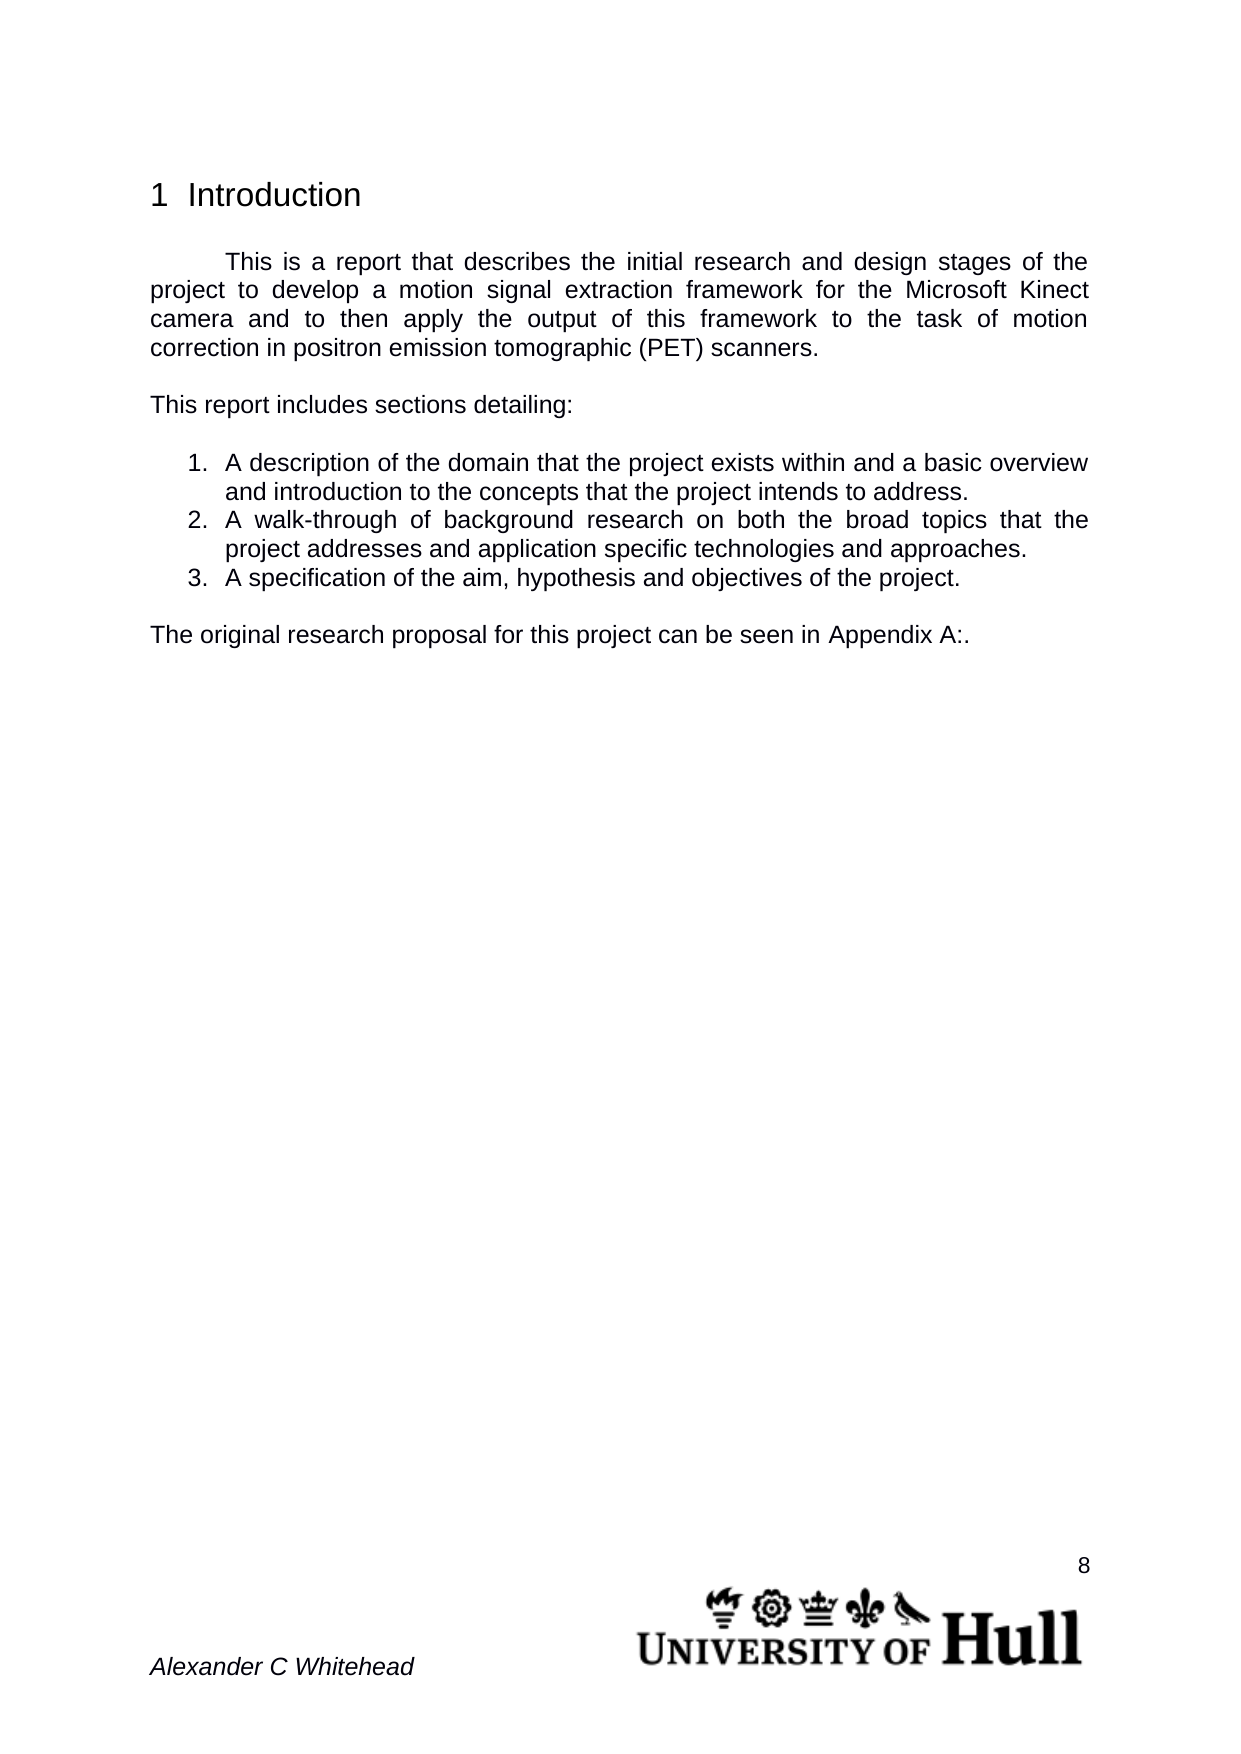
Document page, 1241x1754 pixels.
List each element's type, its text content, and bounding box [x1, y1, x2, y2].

text The original research proposal for this project can be seen in Appendix A:. [150, 621, 1090, 649]
text This is a report that describes the initial research and design stages of the project to develop a motion signal extraction framework for the Microsoft Kinect camera and to then apply the output of this framework to the task of motion correction in positron emission tomographic (PET) scanners. [150, 247, 1090, 362]
subtitle Introduction [150, 175, 1090, 213]
list A specification of the aim, hypothesis and objectives of the project. [187, 563, 1090, 592]
list A description of the domain that the project exists within and a basic overview and introduction to the concepts that the project intends to address. [187, 448, 1090, 506]
picture [630, 1578, 1091, 1675]
text This report includes sections detailing: [150, 391, 1090, 419]
list A walk-through of background research on both the broad topics that the project addresses and application specific technologies and approaches. [187, 506, 1090, 563]
